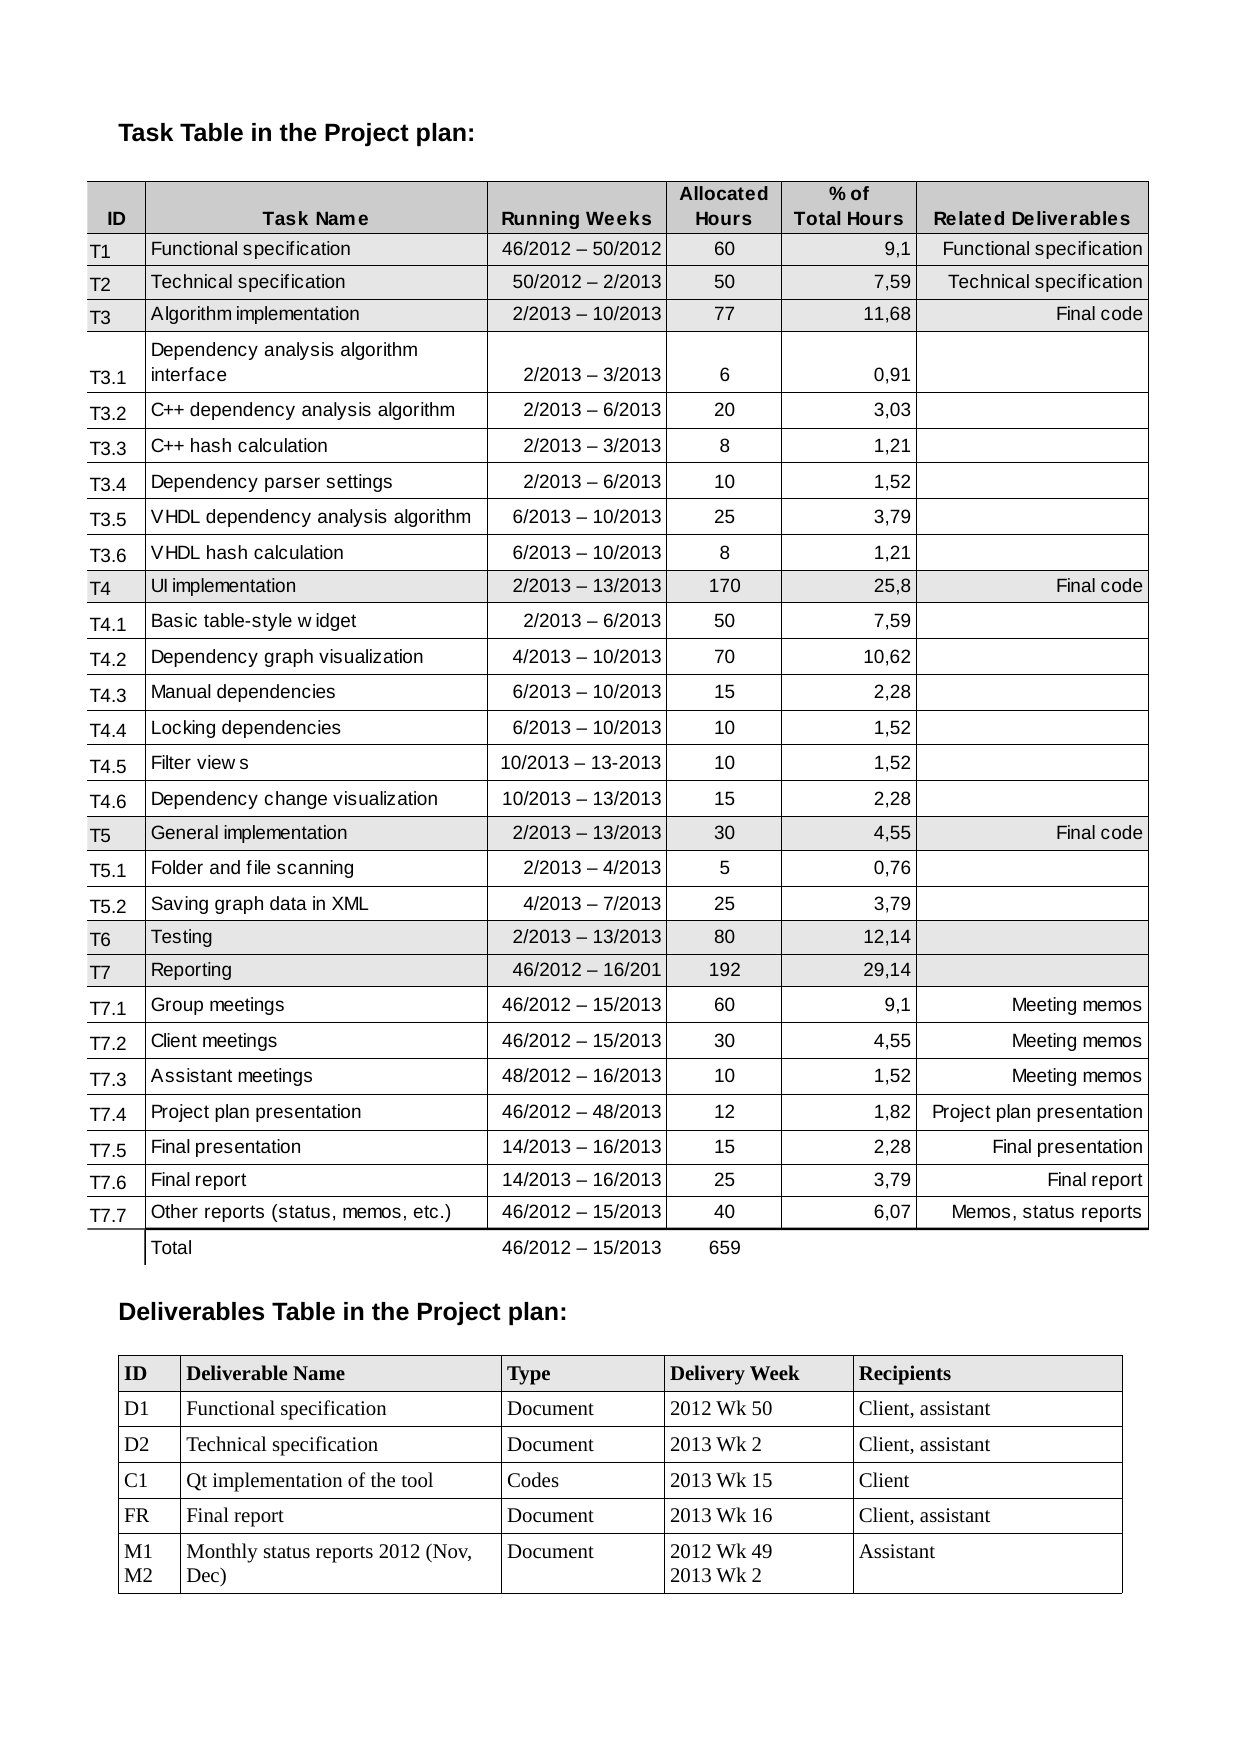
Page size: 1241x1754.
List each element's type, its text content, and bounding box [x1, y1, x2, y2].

table_cell Client, assistant [854, 1499, 1122, 1533]
table_cell 2013 Wk 2 [665, 1427, 853, 1462]
table_cell Assistant [854, 1534, 1122, 1593]
table_cell Document [502, 1392, 664, 1426]
table_cell Document [502, 1427, 664, 1462]
text Deliverables Table in the Project plan: [118, 1297, 1122, 1326]
table_cell Client [854, 1463, 1122, 1497]
table_cell Codes [502, 1463, 664, 1497]
table_cell Qt implementation of the tool [181, 1463, 501, 1497]
table_cell M1 M2 [119, 1534, 180, 1593]
table_cell D1 [119, 1392, 180, 1426]
table_cell Client, assistant [854, 1427, 1122, 1462]
table_header Recipients [854, 1356, 1122, 1391]
text Task Table in the Project plan: [118, 118, 1122, 147]
table_cell Document [502, 1499, 664, 1533]
table_cell 2012 Wk 50 [665, 1392, 853, 1426]
table_cell 2013 Wk 15 [665, 1463, 853, 1497]
table_cell C1 [119, 1463, 180, 1497]
table_cell D2 [119, 1427, 180, 1462]
table_header Type [502, 1356, 664, 1391]
table_cell 2013 Wk 16 [665, 1499, 853, 1533]
table_cell Functional specification [181, 1392, 501, 1426]
table_cell Document [502, 1534, 664, 1593]
table_cell 2012 Wk 49 2013 Wk 2 [665, 1534, 853, 1593]
table_header Deliverable Name [181, 1356, 501, 1391]
table_header ID [119, 1356, 180, 1391]
table_header Delivery Week [665, 1356, 853, 1391]
table_cell Client, assistant [854, 1392, 1122, 1426]
table_cell Final report [181, 1499, 501, 1533]
table_cell Monthly status reports 2012 (Nov, Dec) [181, 1534, 501, 1593]
table_cell FR [119, 1499, 180, 1533]
table_cell Technical specification [181, 1427, 501, 1462]
